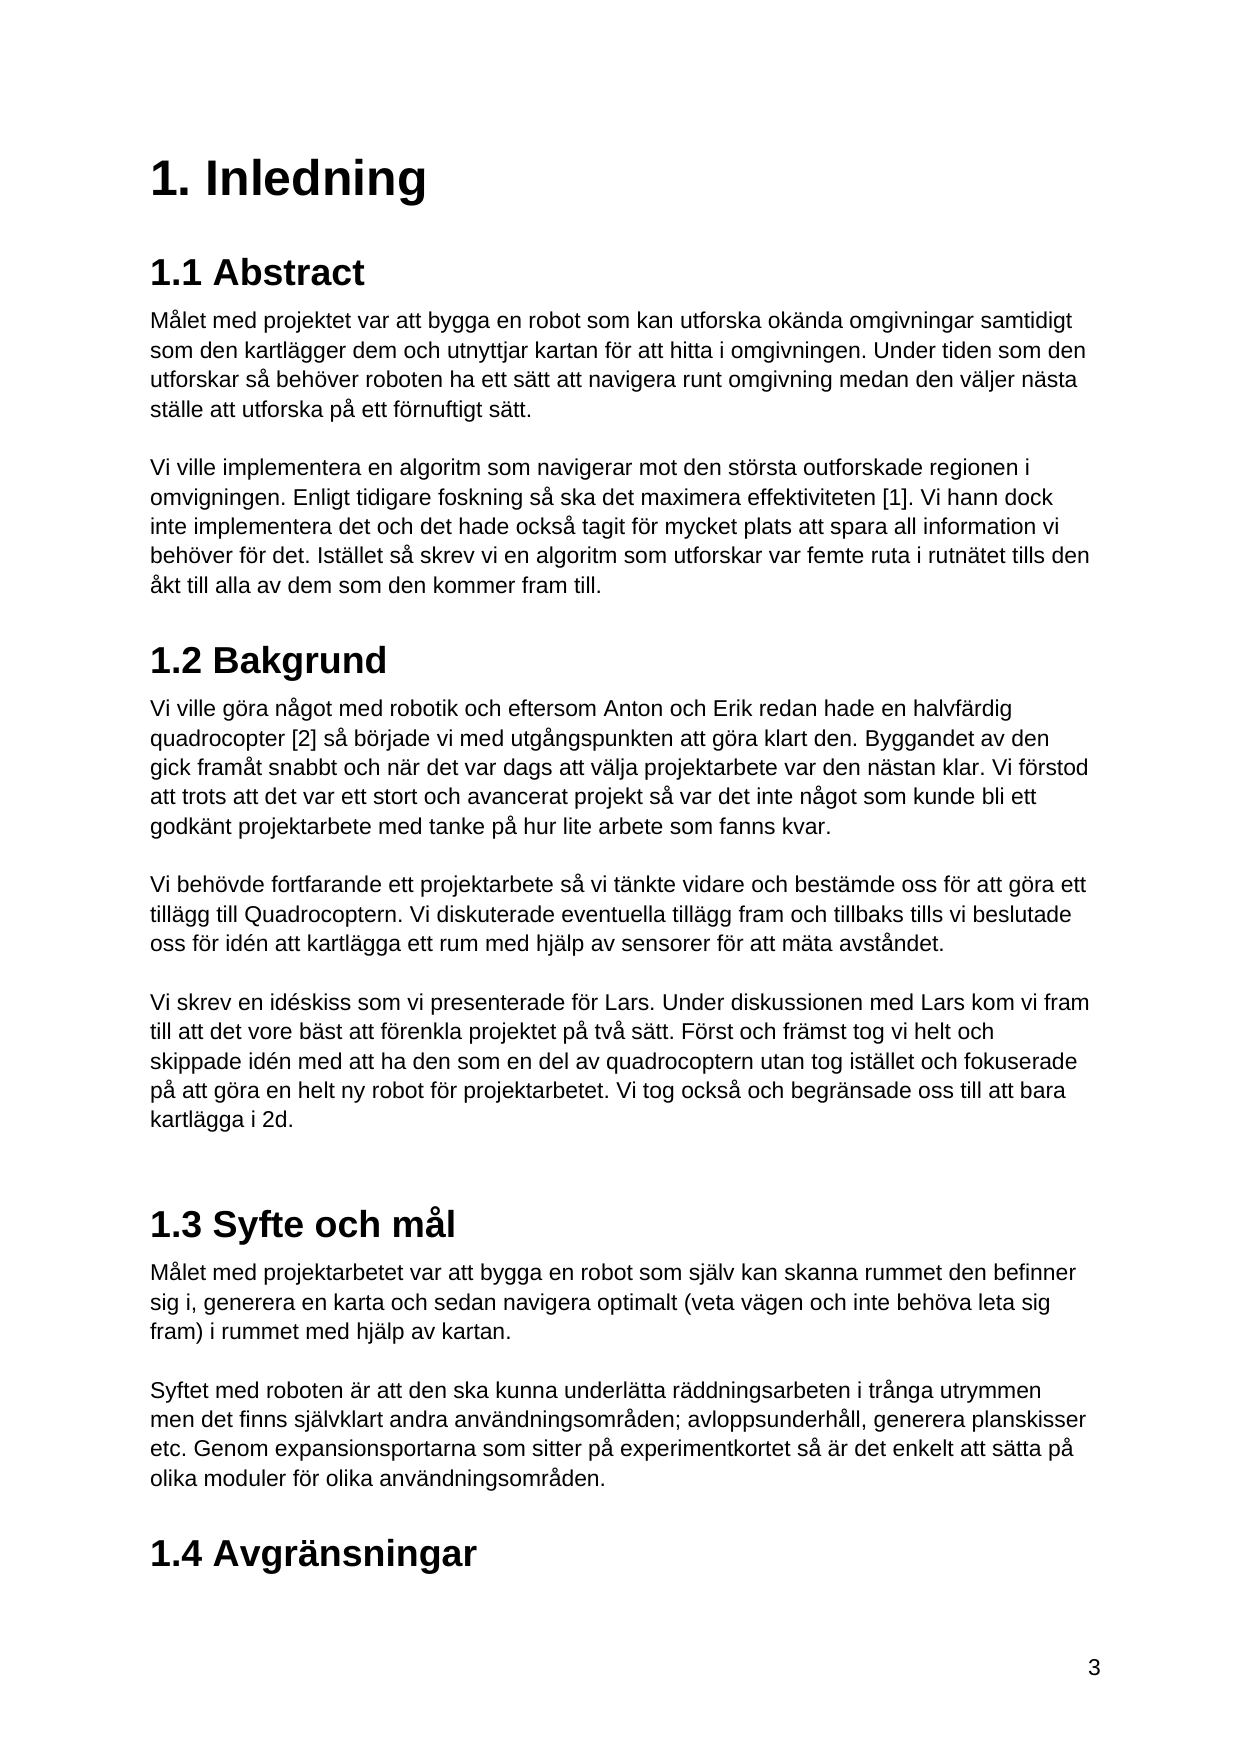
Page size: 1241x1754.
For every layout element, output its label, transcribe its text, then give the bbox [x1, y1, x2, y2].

subtitle 1.3 Syfte och mål [150, 1203, 1090, 1245]
text Målet med projektet var att bygga en robot som kan utforska okända omgivningar samtidigt som den kartlägger dem och utnyttjar kartan för att hitta i omgivningen. Under tiden som den utforskar så behöver roboten ha ett sätt att navigera runt omgivning medan den väljer nästa ställe att utforska på ett förnuftigt sätt. [150, 308, 1090, 422]
text Vi behövde fortfarande ett projektarbete så vi tänkte vidare och bestämde oss för att göra ett tillägg till Quadrocoptern. Vi diskuterade eventuella tillägg fram och tillbaks tills vi beslutade oss för idén att kartlägga ett rum med hjälp av sensorer för att mäta avståndet. [150, 872, 1090, 956]
subtitle 1. Inledning [150, 150, 1090, 206]
subtitle 1.4 Avgränsningar [150, 1532, 1090, 1574]
text Vi ville göra något med robotik och eftersom Anton och Erik redan hade en halvfärdig quadrocopter [2] så började vi med utgångspunkten att göra klart den. Byggandet av den gick framåt snabbt och när det var dags att välja projektarbete var den nästan klar. Vi förstod att trots att det var ett stort och avancerat projekt så var det inte något som kunde bli ett godkänt projektarbete med tanke på hur lite arbete som fanns kvar. [150, 696, 1090, 839]
text Syftet med roboten är att den ska kunna underlätta räddningsarbeten i trånga utrymmen men det finns självklart andra användningsområden; avloppsunderhåll, generera planskisser etc. Genom expansionsportarna som sitter på experimentkortet så är det enkelt att sätta på olika moduler för olika användningsområden. [150, 1377, 1090, 1491]
text Vi skrev en idéskiss som vi presenterade för Lars. Under diskussionen med Lars kom vi fram till att det vore bäst att förenkla projektet på två sätt. Först och främst tog vi helt och skippade idén med att ha den som en del av quadrocoptern utan tog istället och fokuserade på att göra en helt ny robot för projektarbetet. Vi tog också och begränsade oss till att bara kartlägga i 2d. [150, 989, 1090, 1133]
subtitle 1.1 Abstract [150, 252, 1090, 293]
text Målet med projektarbetet var att bygga en robot som själv kan skanna rummet den befinner sig i, generera en karta och sedan navigera optimalt (veta vägen och inte behöva leta sig fram) i rummet med hjälp av kartan. [150, 1260, 1090, 1344]
subtitle 1.2 Bakgrund [150, 639, 1090, 681]
text Vi ville implementera en algoritm som navigerar mot den största outforskade regionen i omvigningen. Enligt tidigare foskning så ska det maximera effektiviteten [1]. Vi hann dock inte implementera det och det hade också tagit för mycket plats att spara all information vi behöver för det. Istället så skrev vi en algoritm som utforskar var femte ruta i rutnätet tills den åkt till alla av dem som den kommer fram till. [150, 455, 1090, 598]
